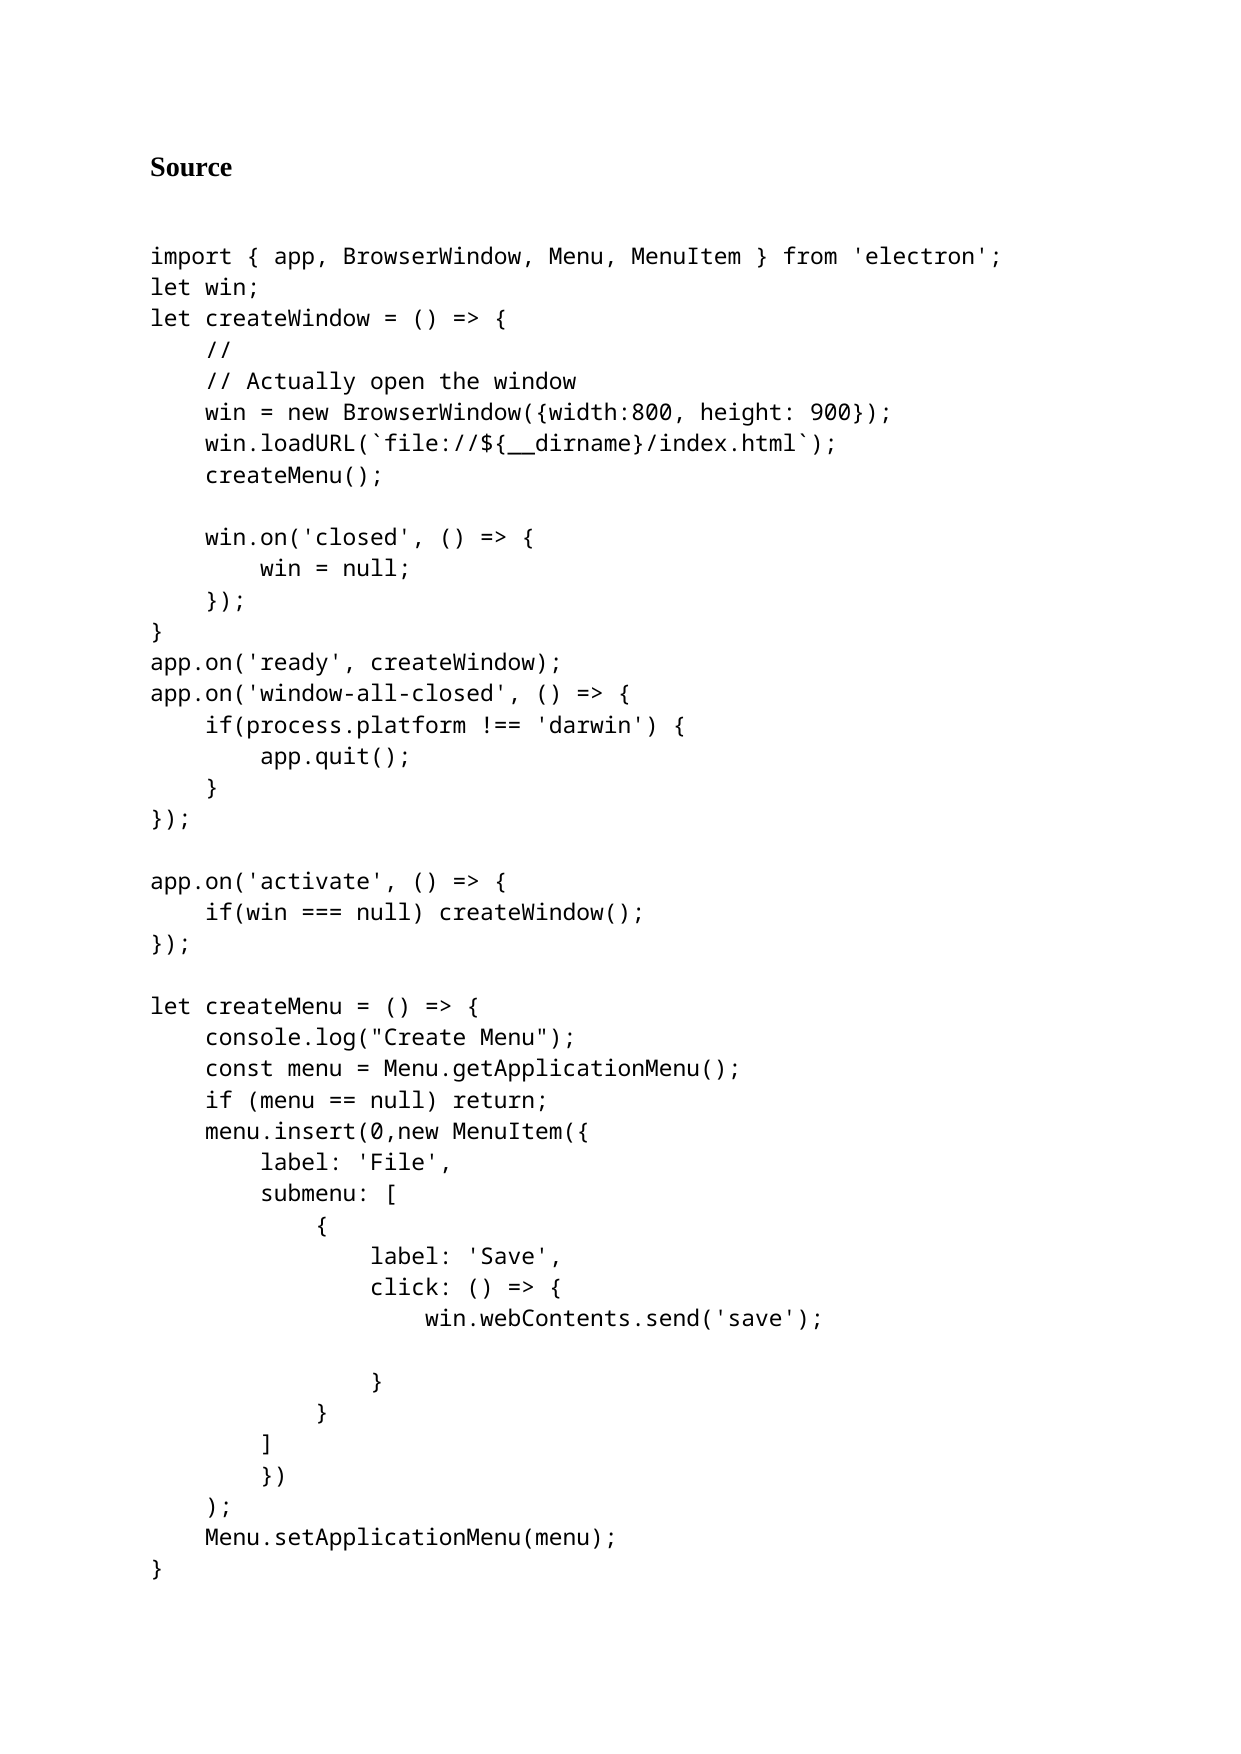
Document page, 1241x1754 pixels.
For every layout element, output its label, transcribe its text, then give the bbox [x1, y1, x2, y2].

text app.on('window-all-closed', () => { [150, 677, 1090, 708]
text win = new BrowserWindow({width:800, height: 900}); [150, 396, 1090, 427]
text // [150, 333, 1090, 365]
text } [150, 771, 1090, 802]
text ] [150, 1427, 1090, 1458]
text ); [150, 1490, 1090, 1521]
text let createWindow = () => { [150, 302, 1090, 333]
text let win; [150, 271, 1090, 302]
text label: 'File', [150, 1146, 1090, 1177]
text console.log("Create Menu"); [150, 1021, 1090, 1052]
text win.on('closed', () => { [150, 521, 1090, 552]
text } [150, 615, 1090, 646]
text app.on('ready', createWindow); [150, 646, 1090, 677]
text submenu: [ [150, 1177, 1090, 1208]
text if(process.platform !== 'darwin') { [150, 708, 1090, 740]
text app.quit(); [150, 740, 1090, 771]
text import { app, BrowserWindow, Menu, MenuItem } from 'electron'; [150, 240, 1090, 271]
text if (menu == null) return; [150, 1083, 1090, 1115]
text // Actually open the window [150, 365, 1090, 396]
text const menu = Menu.getApplicationMenu(); [150, 1052, 1090, 1083]
text { [150, 1208, 1090, 1240]
text } [150, 1552, 1090, 1583]
text createMenu(); [150, 458, 1090, 490]
text menu.insert(0,new MenuItem({ [150, 1115, 1090, 1146]
text click: () => { [150, 1271, 1090, 1302]
text win.webContents.send('save'); [150, 1302, 1090, 1333]
text } [150, 1396, 1090, 1427]
text }); [150, 802, 1090, 833]
text Source [150, 150, 1090, 182]
text if(win === null) createWindow(); [150, 896, 1090, 927]
text }); [150, 583, 1090, 615]
text }); [150, 927, 1090, 958]
text let createMenu = () => { [150, 990, 1090, 1021]
text win.loadURL(`file://${__dirname}/index.html`); [150, 427, 1090, 458]
text }) [150, 1458, 1090, 1490]
text label: 'Save', [150, 1240, 1090, 1271]
text Menu.setApplicationMenu(menu); [150, 1521, 1090, 1552]
text app.on('activate', () => { [150, 865, 1090, 896]
text win = null; [150, 552, 1090, 583]
text } [150, 1365, 1090, 1396]
